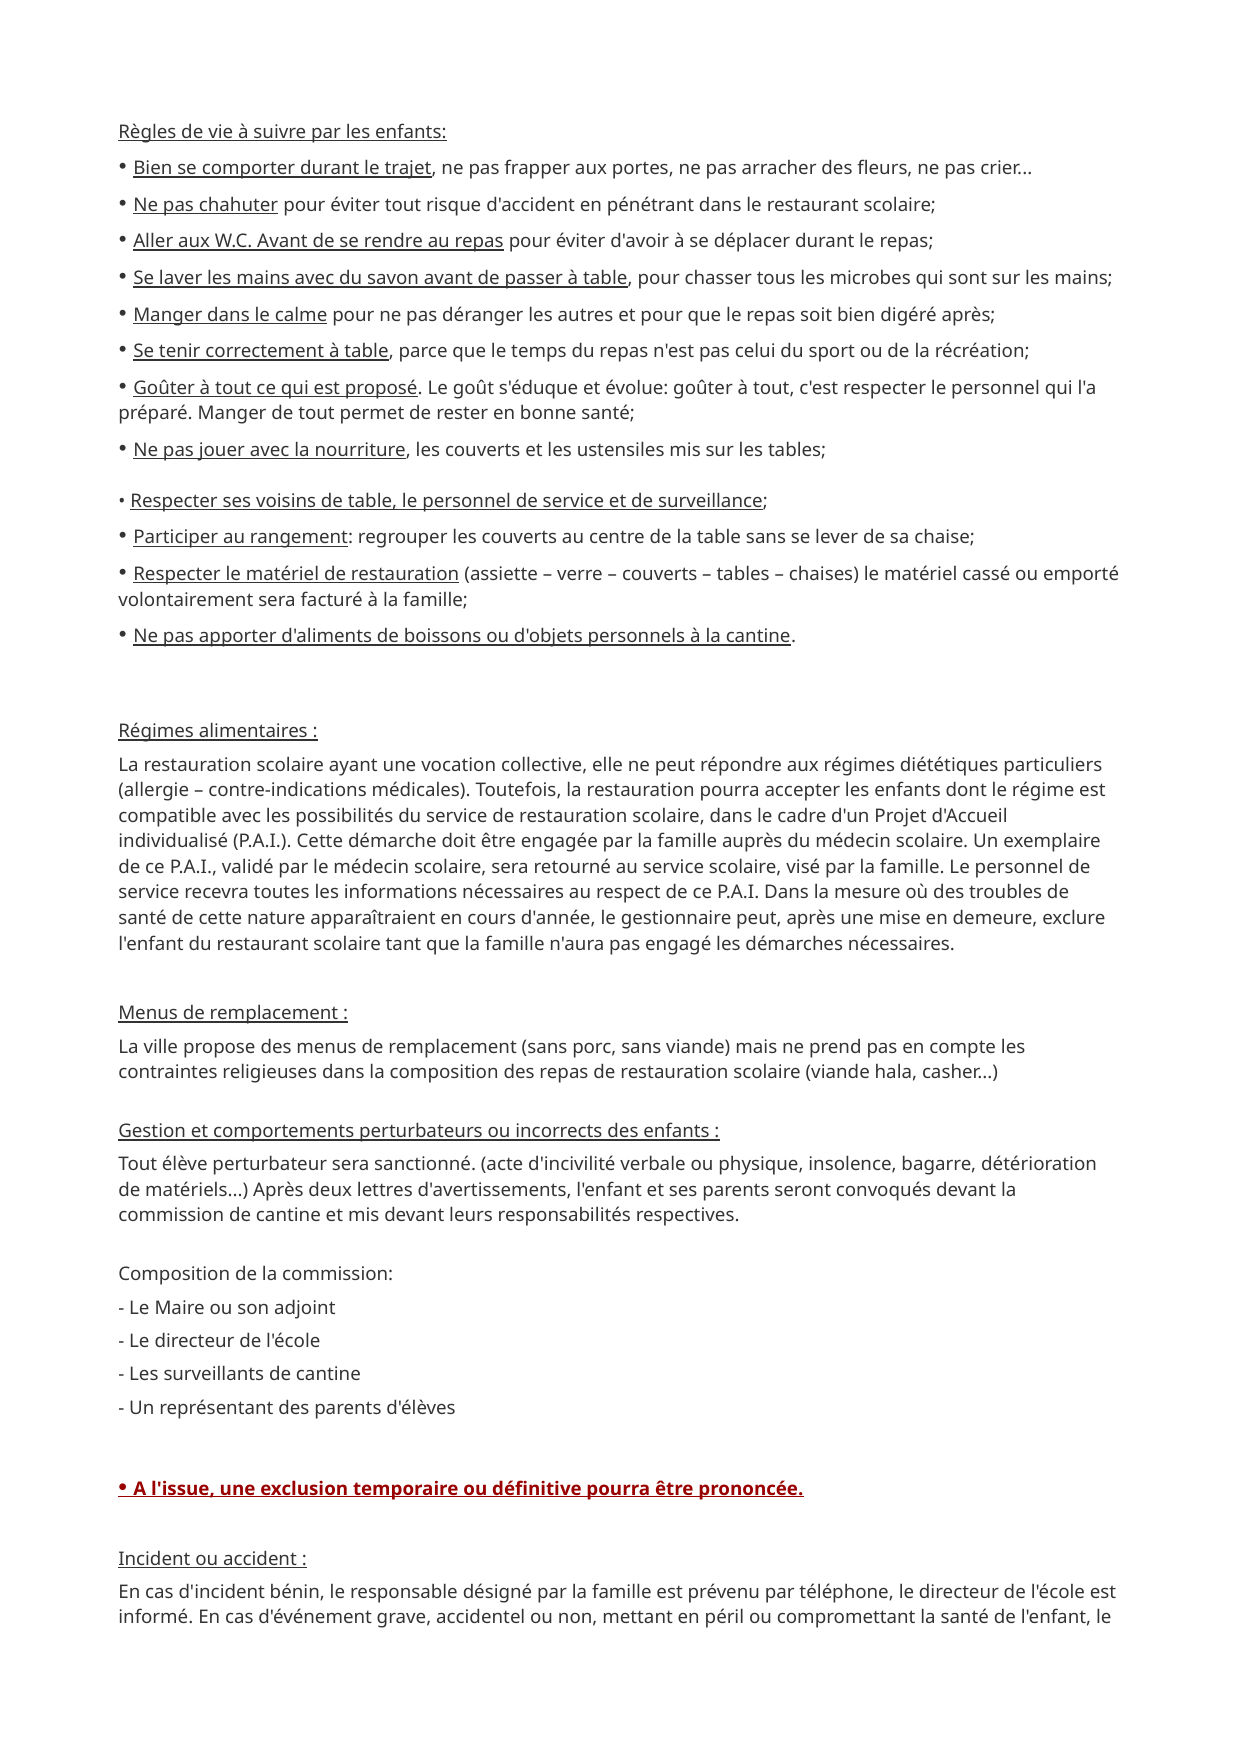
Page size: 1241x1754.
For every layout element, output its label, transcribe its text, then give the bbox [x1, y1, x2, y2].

text • Goûter à tout ce qui est proposé. Le goût s'éduque et évolue: goûter à tout, c'est respecter le personnel qui l'a préparé. Manger de tout permet de rester en bonne santé; [118, 371, 1122, 425]
text - Les surveillants de cantine [118, 1361, 1122, 1386]
text Gestion et comportements perturbateurs ou incorrects des enfants : [118, 1092, 1122, 1143]
text • Aller aux W.C. Avant de se rendre au repas pour éviter d'avoir à se déplacer durant le repas; [118, 224, 1122, 253]
text Tout élève perturbateur sera sanctionné. (acte d'incivilité verbale ou physique, insolence, bagarre, détérioration de matériels...) Après deux lettres d'avertissements, l'enfant et ses parents seront convoqués devant la commission de cantine et mis devant leurs responsabilités respectives. [118, 1151, 1122, 1227]
text • Bien se comporter durant le trajet, ne pas frapper aux portes, ne pas arracher des fleurs, ne pas crier... [118, 151, 1122, 180]
text Règles de vie à suivre par les enfants: [118, 118, 1122, 144]
text • Ne pas chahuter pour éviter tout risque d'accident en pénétrant dans le restaurant scolaire; [118, 188, 1122, 217]
text La restauration scolaire ayant une vocation collective, elle ne peut répondre aux régimes diététiques particuliers (allergie – contre-indications médicales). Toutefois, la restauration pourra accepter les enfants dont le régime est compatible avec les possibilités du service de restauration scolaire, dans le cadre d'un Projet d'Accueil individualisé (P.A.I.). Cette démarche doit être engagée par la famille auprès du médecin scolaire. Un exemplaire de ce P.A.I., validé par le médecin scolaire, sera retourné au service scolaire, visé par la famille. Le personnel de service recevra toutes les informations nécessaires au respect de ce P.A.I. Dans la mesure où des troubles de santé de cette nature apparaîtraient en cours d'année, le gestionnaire peut, après une mise en demeure, exclure l'enfant du restaurant scolaire tant que la famille n'aura pas engagé les démarches nécessaires. [118, 751, 1122, 955]
subtitle • A l'issue, une exclusion temporaire ou définitive pourra être prononcée. [118, 1472, 1122, 1500]
text • Ne pas jouer avec la nourriture, les couverts et les ustensiles mis sur les tables; • Respecter ses voisins de table, le personnel de service et de surveillance; [118, 433, 1122, 513]
text • Se laver les mains avec du savon avant de passer à table, pour chasser tous les microbes qui sont sur les mains; [118, 261, 1122, 290]
text Régimes alimentaires : [118, 692, 1122, 743]
text • Participer au rangement: regrouper les couverts au centre de la table sans se lever de sa chaise; [118, 521, 1122, 549]
text Menus de remplacement : [118, 1000, 1122, 1025]
text - Un représentant des parents d'élèves [118, 1394, 1122, 1419]
text - Le directeur de l'école [118, 1327, 1122, 1353]
text Incident ou accident : [118, 1545, 1122, 1570]
text • Se tenir correctement à table, parce que le temps du repas n'est pas celui du sport ou de la récréation; [118, 334, 1122, 363]
text - Le Maire ou son adjoint [118, 1294, 1122, 1319]
text La ville propose des menus de remplacement (sans porc, sans viande) mais ne prend pas en compte les contraintes religieuses dans la composition des repas de restauration scolaire (viande hala, casher...) [118, 1033, 1122, 1084]
text • Ne pas apporter d'aliments de boissons ou d'objets personnels à la cantine. [118, 619, 1122, 648]
text • Respecter le matériel de restauration (assiette – verre – couverts – tables – chaises) le matériel cassé ou emporté volontairement sera facturé à la famille; [118, 557, 1122, 611]
text Composition de la commission: [118, 1235, 1122, 1286]
text En cas d'incident bénin, le responsable désigné par la famille est prévenu par téléphone, le directeur de l'école est informé. En cas d'événement grave, accidentel ou non, mettant en péril ou compromettant la santé de l'enfant, le [118, 1578, 1122, 1629]
text • Manger dans le calme pour ne pas déranger les autres et pour que le repas soit bien digéré après; [118, 298, 1122, 326]
